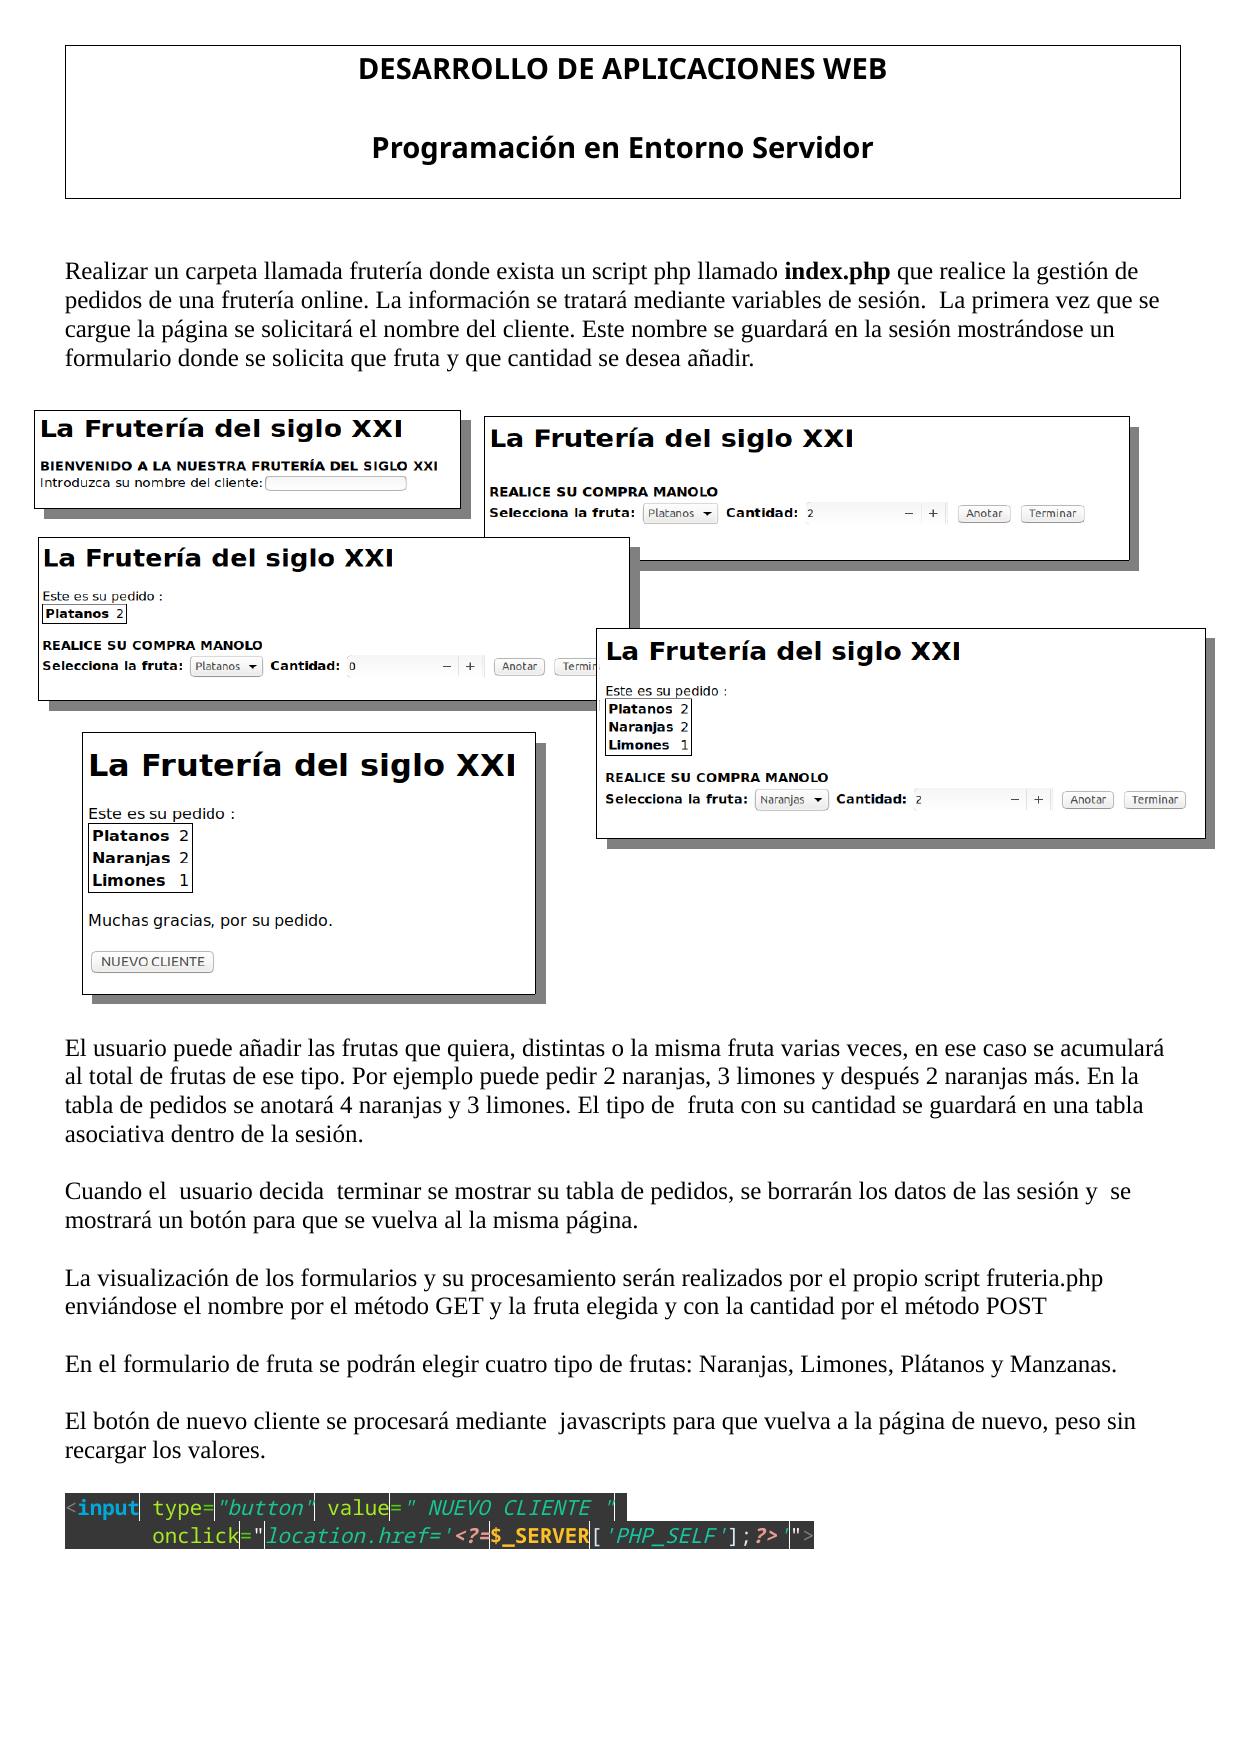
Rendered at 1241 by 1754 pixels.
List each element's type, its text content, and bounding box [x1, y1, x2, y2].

text El usuario puede añadir las frutas que quiera, distintas o la misma fruta varias veces, en ese caso se acumulará al total de frutas de ese tipo. Por ejemplo puede pedir 2 naranjas, 3 limones y después 2 naranjas más. En la tabla de pedidos se anotará 4 naranjas y 3 limones. El tipo de fruta con su cantidad se guardará en una tabla asociativa dentro de la sesión. [64, 1033, 1181, 1148]
picture [84, 735, 532, 991]
text Realizar un carpeta llamada frutería donde exista un script php llamado index.php que realice la gestión de pedidos de una frutería online. La información se tratará mediante variables de sesión. La primera vez que se cargue la página se solicitará el nombre del cliente. Este nombre se guardará en la sesión mostrándose un formulario donde se solicita que fruta y que cantidad se desea añadir. [64, 256, 1181, 371]
text Programación en Entorno Servidor [66, 124, 1180, 167]
text La visualización de los formularios y su procesamiento serán realizados por el propio script fruteria.php enviándose el nombre por el método GET y la fruta elegida y con la cantidad por el método POST [64, 1263, 1181, 1320]
text DESARROLLO DE APLICACIONES WEB [66, 46, 1180, 88]
text <input type="button" value=" NUEVO CLIENTE " [64, 1493, 1181, 1521]
text En el formulario de fruta se podrán elegir cuatro tipo de frutas: Naranjas, Limones, Plátanos y Manzanas. [64, 1349, 1181, 1378]
text El botón de nuevo cliente se procesará mediante javascripts para que vuelva a la página de nuevo, peso sin recargar los valores. [64, 1406, 1181, 1464]
picture [41, 540, 627, 697]
picture [599, 630, 1202, 836]
picture [36, 412, 457, 506]
text onclick="location.href='<?=$_SERVER['PHP_SELF'];?>'"> [64, 1521, 1181, 1549]
text Cuando el usuario decida terminar se mostrar su tabla de pedidos, se borrarán los datos de las sesión y se mostrará un botón para que se vuelva al la misma página. [64, 1176, 1181, 1234]
picture [487, 419, 1126, 557]
